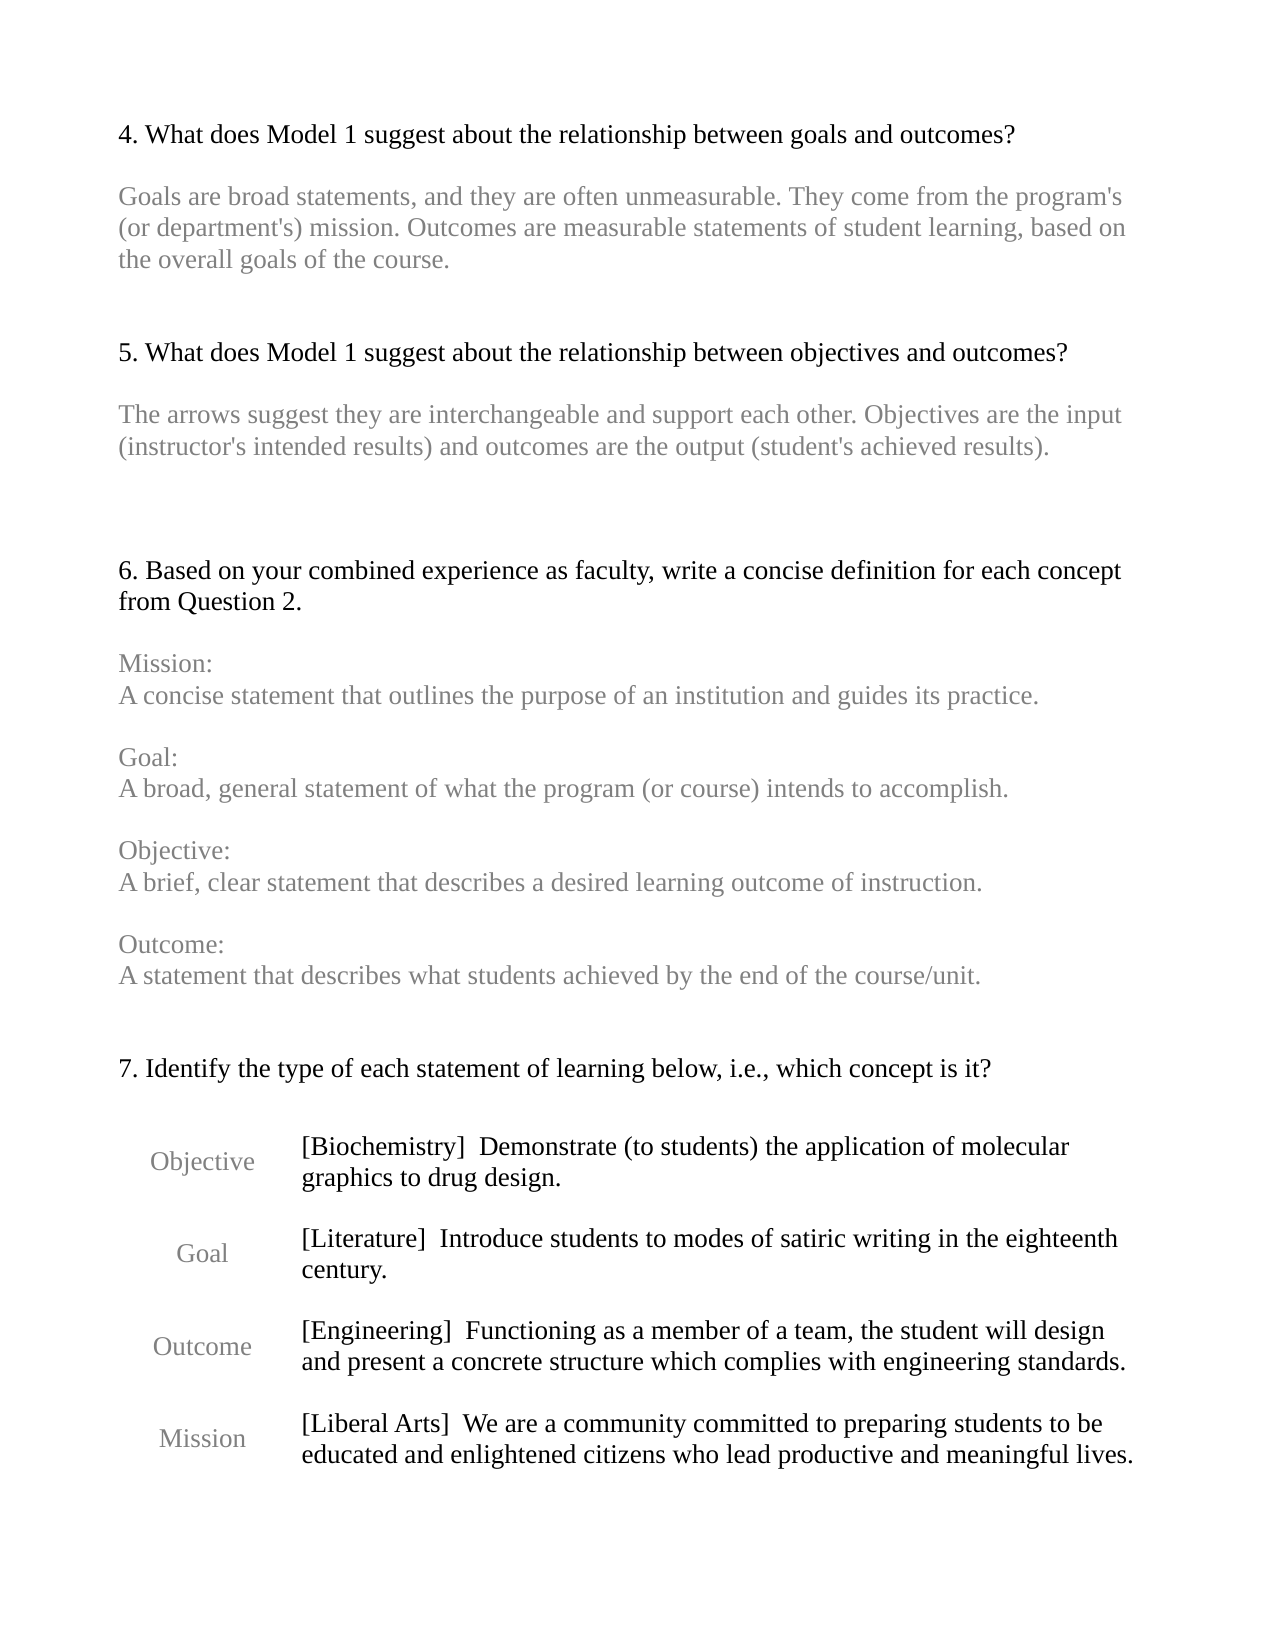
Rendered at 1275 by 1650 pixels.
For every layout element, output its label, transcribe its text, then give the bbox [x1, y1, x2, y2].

text A concise statement that outlines the purpose of an institution and guides its practice. [118, 679, 1157, 710]
text The arrows suggest they are interchangeable and support each other. Objectives are the input (instructor's intended results) and outcomes are the output (student's achieved results). [118, 398, 1157, 461]
text Goals are broad statements, and they are often unmeasurable. They come from the program's (or department's) mission. Outcomes are measurable statements of student learning, based on the overall goals of the course. [118, 180, 1157, 274]
text Objective: [118, 834, 1157, 866]
text Mission: [118, 648, 1157, 679]
table_cell Outcome [118, 1299, 286, 1392]
text A broad, general statement of what the program (or course) intends to accomplish. [118, 772, 1157, 803]
table_header Objective [118, 1115, 286, 1207]
text 4. What does Model 1 suggest about the relationship between goals and outcomes? [118, 118, 1157, 149]
table_cell Mission [118, 1392, 286, 1484]
table_header [Biochemistry] Demonstrate (to students) the application of molecular graphics to drug design. [286, 1115, 1157, 1207]
text 7. Identify the type of each statement of learning below, i.e., which concept is it? [118, 1052, 1157, 1084]
text Outcome: [118, 928, 1157, 959]
text 6. Based on your combined experience as faculty, write a concise definition for each concept from Question 2. [118, 554, 1157, 616]
table_cell [Literature] Introduce students to modes of satiric writing in the eighteenth century. [286, 1207, 1157, 1299]
text 5. What does Model 1 suggest about the relationship between objectives and outcomes? [118, 336, 1157, 367]
table_cell [Liberal Arts] We are a community committed to preparing students to be educated and enlightened citizens who lead productive and meaningful lives. [286, 1392, 1157, 1484]
text A statement that describes what students achieved by the end of the course/unit. [118, 959, 1157, 990]
table_cell [Engineering] Functioning as a member of a team, the student will design and present a concrete structure which complies with engineering standards. [286, 1299, 1157, 1392]
text Goal: [118, 741, 1157, 772]
table_cell Goal [118, 1207, 286, 1299]
text A brief, clear statement that describes a desired learning outcome of instruction. [118, 866, 1157, 897]
